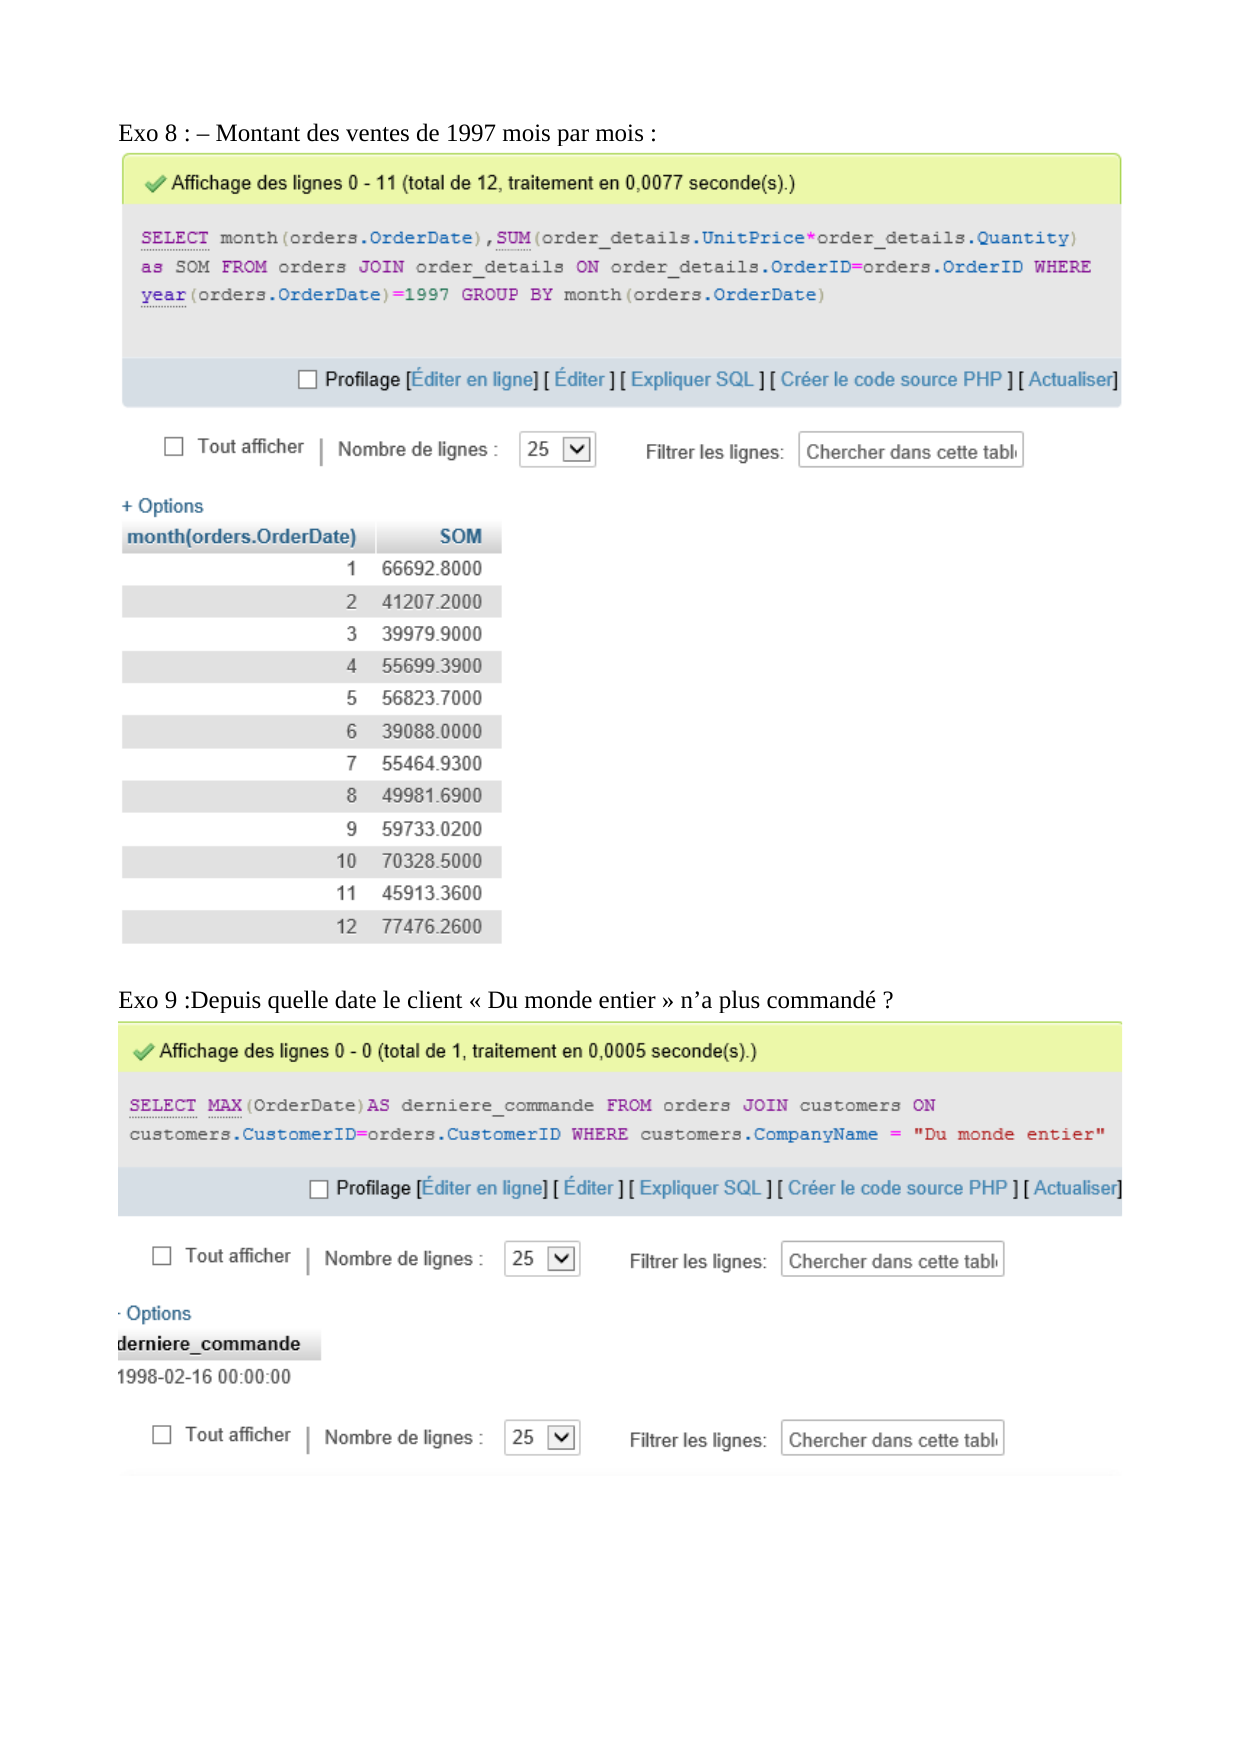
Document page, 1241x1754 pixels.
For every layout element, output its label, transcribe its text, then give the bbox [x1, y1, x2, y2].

text Exo 8 : – Montant des ventes de 1997 mois par mois : [118, 118, 1122, 146]
text Exo 9 :Depuis quelle date le client « Du monde entier » n’a plus commandé ? [118, 985, 1122, 1013]
picture [118, 146, 1123, 957]
picture [118, 1013, 1123, 1476]
